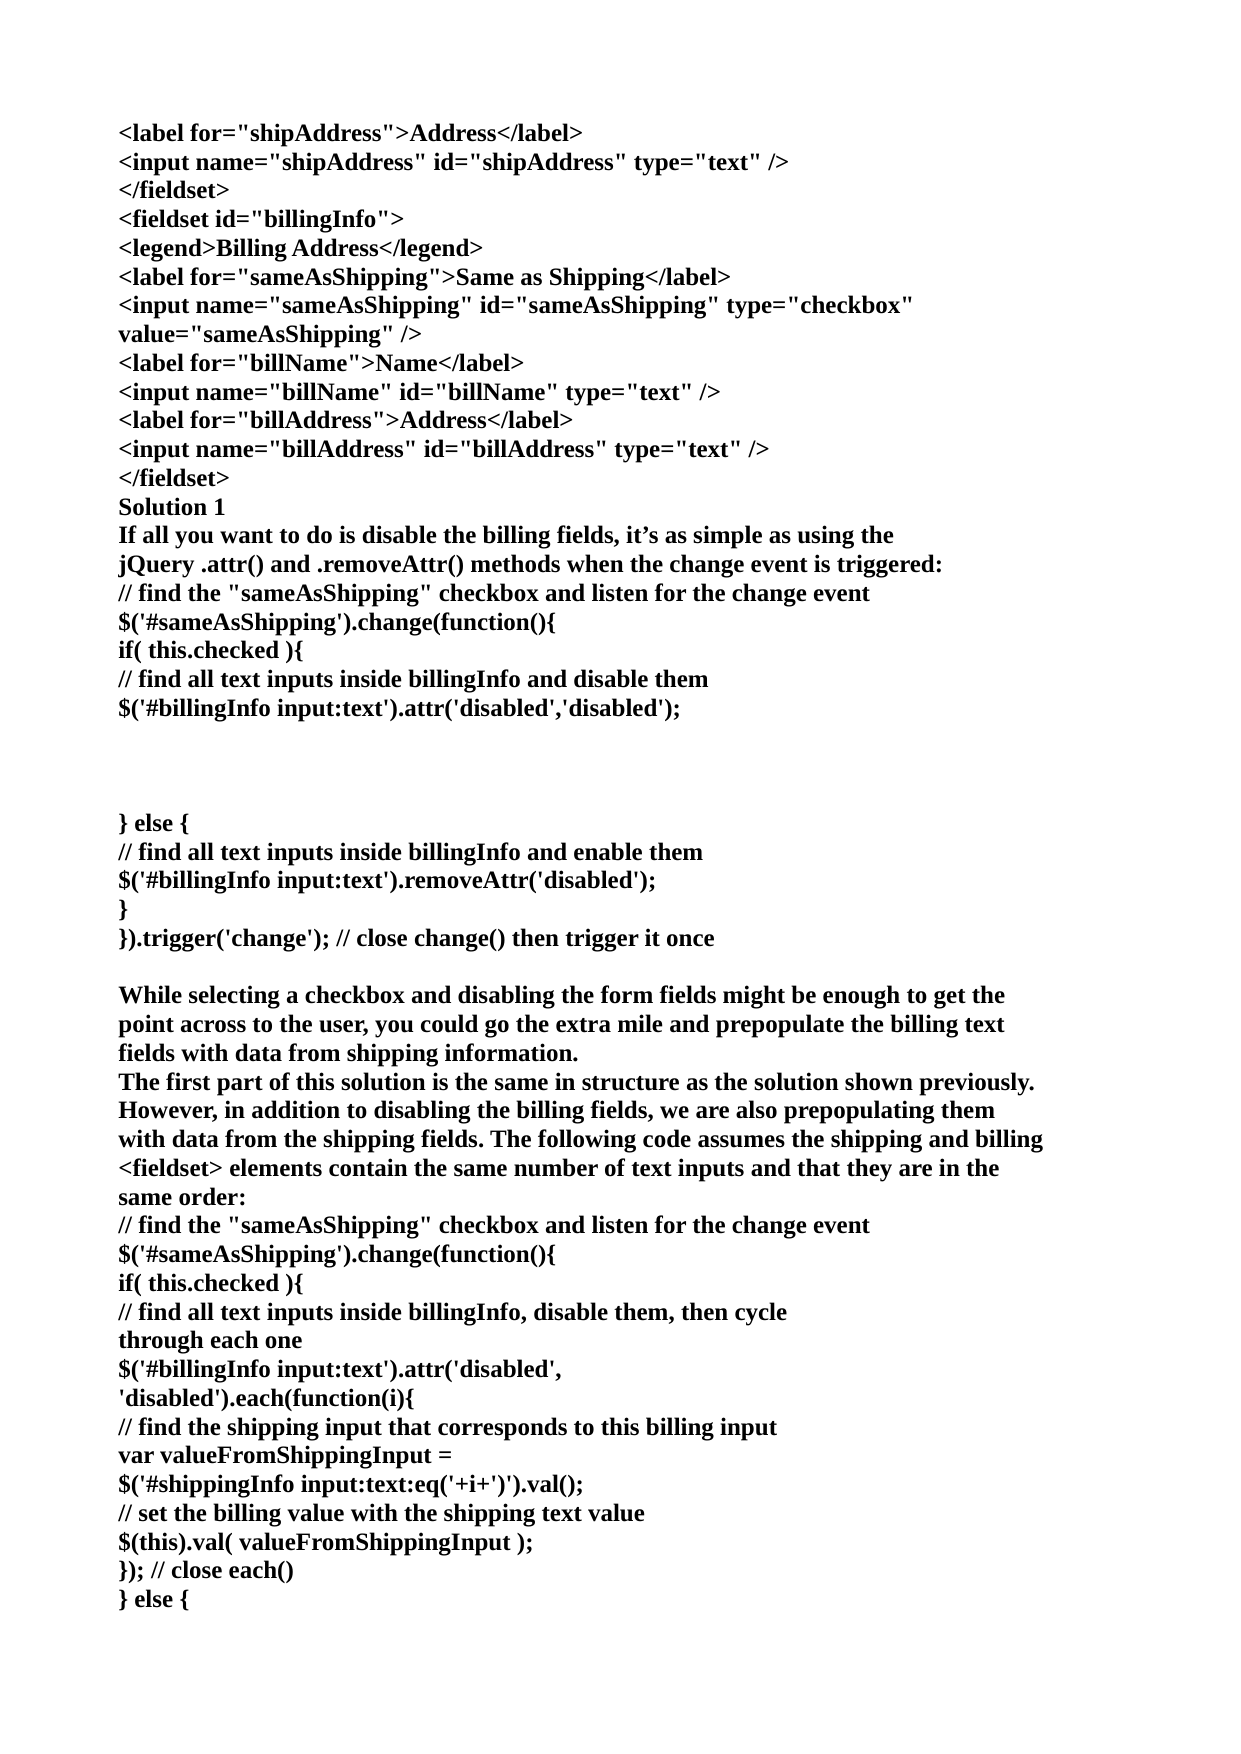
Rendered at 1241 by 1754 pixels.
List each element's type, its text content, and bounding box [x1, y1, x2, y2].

text Solution 1 [118, 492, 1122, 521]
text fields with data from shipping information. [118, 1038, 1122, 1067]
text <input name="billName" id="billName" type="text" /> [118, 377, 1122, 406]
text If all you want to do is disable the billing fields, it’s as simple as using the [118, 521, 1122, 549]
text // set the billing value with the shipping text value [118, 1498, 1122, 1527]
text However, in addition to disabling the billing fields, we are also prepopulating them [118, 1096, 1122, 1124]
text <label for="billName">Name</label> [118, 348, 1122, 377]
text <label for="shipAddress">Address</label> [118, 118, 1122, 147]
text <input name="shipAddress" id="shipAddress" type="text" /> [118, 147, 1122, 176]
text // find all text inputs inside billingInfo and enable them [118, 837, 1122, 866]
text $(this).val( valueFromShippingInput ); [118, 1527, 1122, 1556]
text value="sameAsShipping" /> [118, 319, 1122, 348]
text $('#billingInfo input:text').attr('disabled', [118, 1354, 1122, 1383]
text // find the shipping input that corresponds to this billing input [118, 1412, 1122, 1441]
text }); // close each() [118, 1556, 1122, 1584]
text } else { [118, 808, 1122, 837]
text $('#shippingInfo input:text:eq('+i+')').val(); [118, 1469, 1122, 1498]
text var valueFromShippingInput = [118, 1441, 1122, 1469]
text } [118, 894, 1122, 923]
text if( this.checked ){ [118, 636, 1122, 664]
text $('#billingInfo input:text').attr('disabled','disabled'); [118, 693, 1122, 722]
text <label for="sameAsShipping">Same as Shipping</label> [118, 262, 1122, 291]
text if( this.checked ){ [118, 1268, 1122, 1297]
text <fieldset id="billingInfo"> [118, 204, 1122, 233]
text $('#billingInfo input:text').removeAttr('disabled'); [118, 866, 1122, 894]
text The first part of this solution is the same in structure as the solution shown previously. [118, 1067, 1122, 1096]
text // find all text inputs inside billingInfo, disable them, then cycle [118, 1297, 1122, 1326]
text </fieldset> [118, 463, 1122, 492]
text // find the "sameAsShipping" checkbox and listen for the change event [118, 578, 1122, 607]
text While selecting a checkbox and disabling the form fields might be enough to get the [118, 981, 1122, 1009]
text 'disabled').each(function(i){ [118, 1383, 1122, 1412]
text <input name="billAddress" id="billAddress" type="text" /> [118, 434, 1122, 463]
text <input name="sameAsShipping" id="sameAsShipping" type="checkbox" [118, 291, 1122, 319]
text jQuery .attr() and .removeAttr() methods when the change event is triggered: [118, 549, 1122, 578]
text same order: [118, 1182, 1122, 1211]
text $('#sameAsShipping').change(function(){ [118, 607, 1122, 636]
text // find the "sameAsShipping" checkbox and listen for the change event [118, 1211, 1122, 1239]
text point across to the user, you could go the extra mile and prepopulate the billing text [118, 1009, 1122, 1038]
text <label for="billAddress">Address</label> [118, 406, 1122, 434]
text } else { [118, 1584, 1122, 1613]
text <legend>Billing Address</legend> [118, 233, 1122, 262]
text through each one [118, 1326, 1122, 1354]
text <fieldset> elements contain the same number of text inputs and that they are in the [118, 1153, 1122, 1182]
text // find all text inputs inside billingInfo and disable them [118, 664, 1122, 693]
text </fieldset> [118, 176, 1122, 204]
text }).trigger('change'); // close change() then trigger it once [118, 923, 1122, 952]
text $('#sameAsShipping').change(function(){ [118, 1239, 1122, 1268]
text with data from the shipping fields. The following code assumes the shipping and billing [118, 1124, 1122, 1153]
